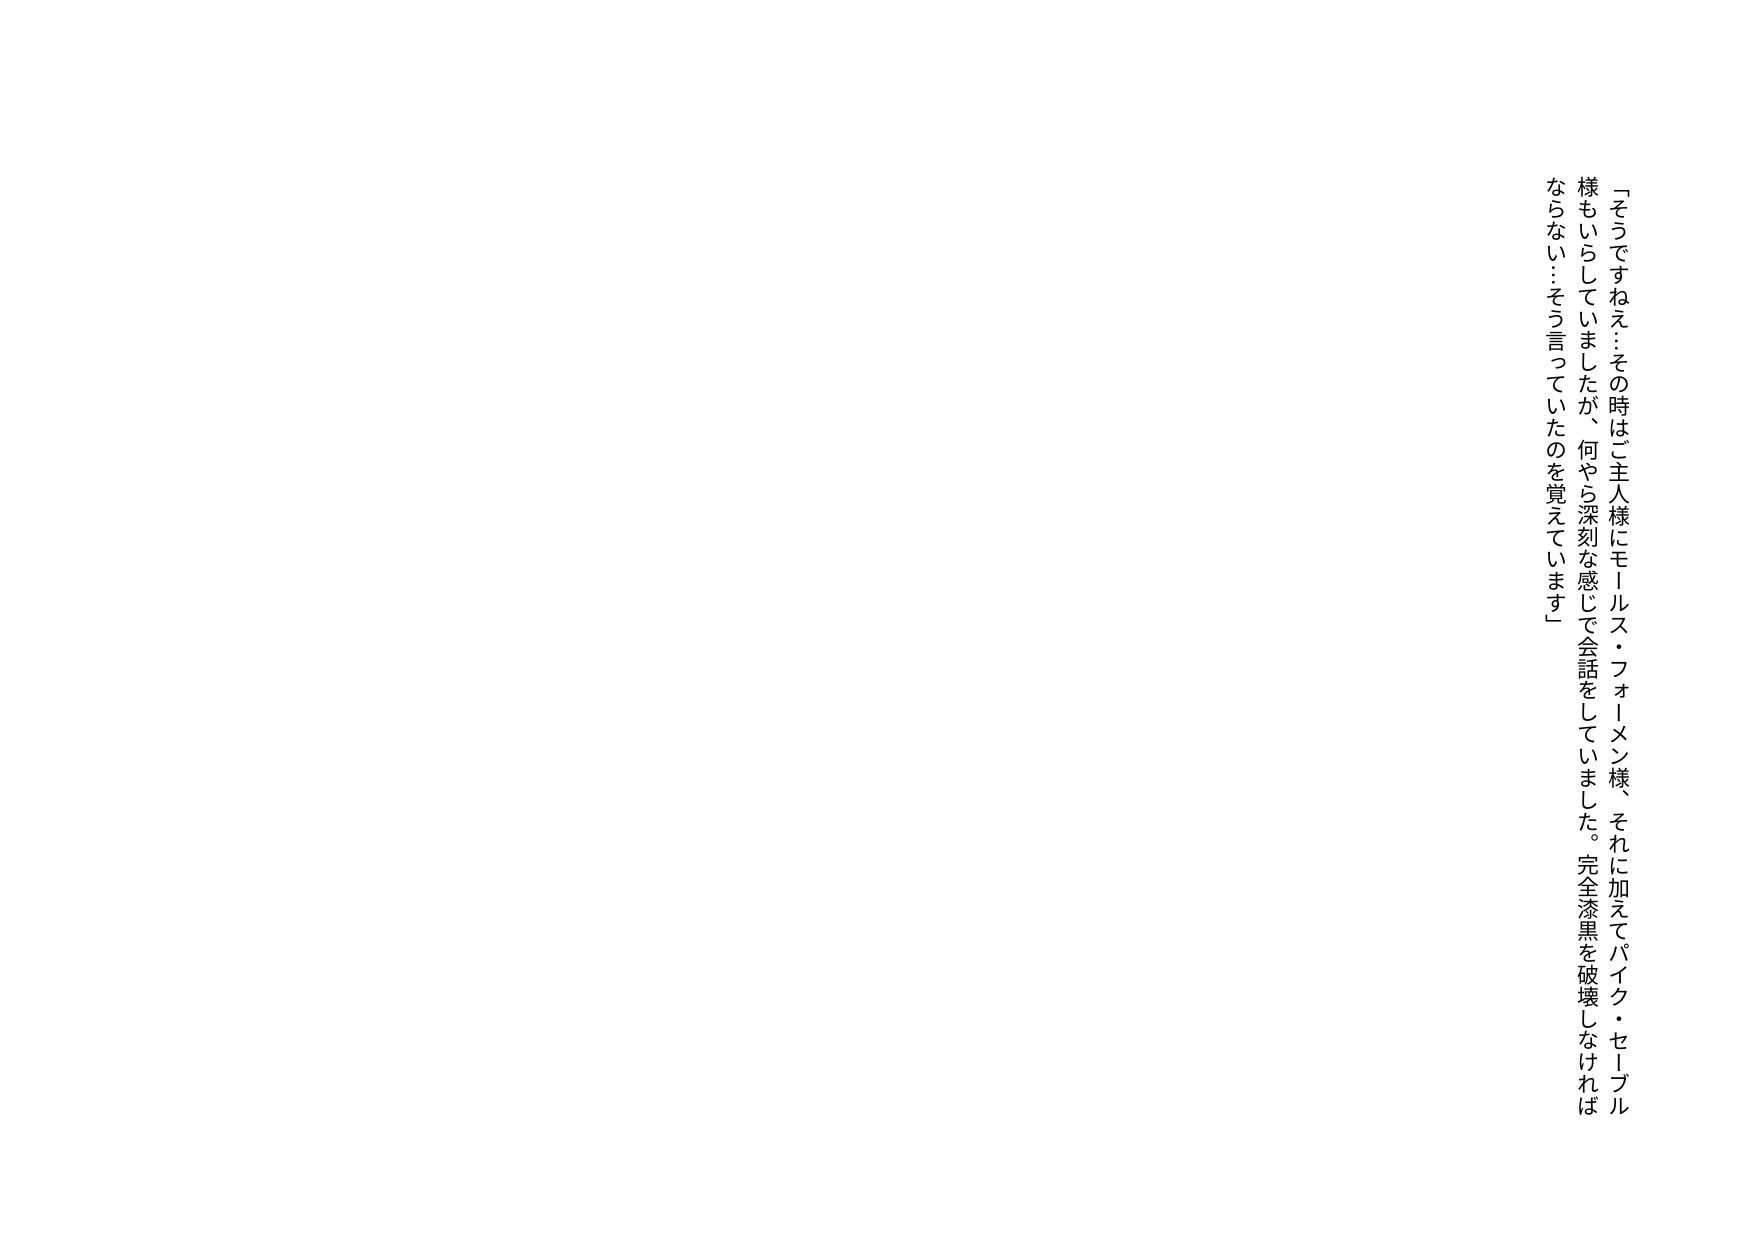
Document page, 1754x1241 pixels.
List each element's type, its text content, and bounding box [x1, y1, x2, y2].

text 「そうですねえ…その時はご主人様にモールス・フォーメン様、それに加えてパイク・セーブル様もいらしていましたが、何やら深刻な感じで会話をしていました。完全漆黒を破壊しなければならない…そう言っていたのを覚えています」 [1541, 176, 1636, 1122]
